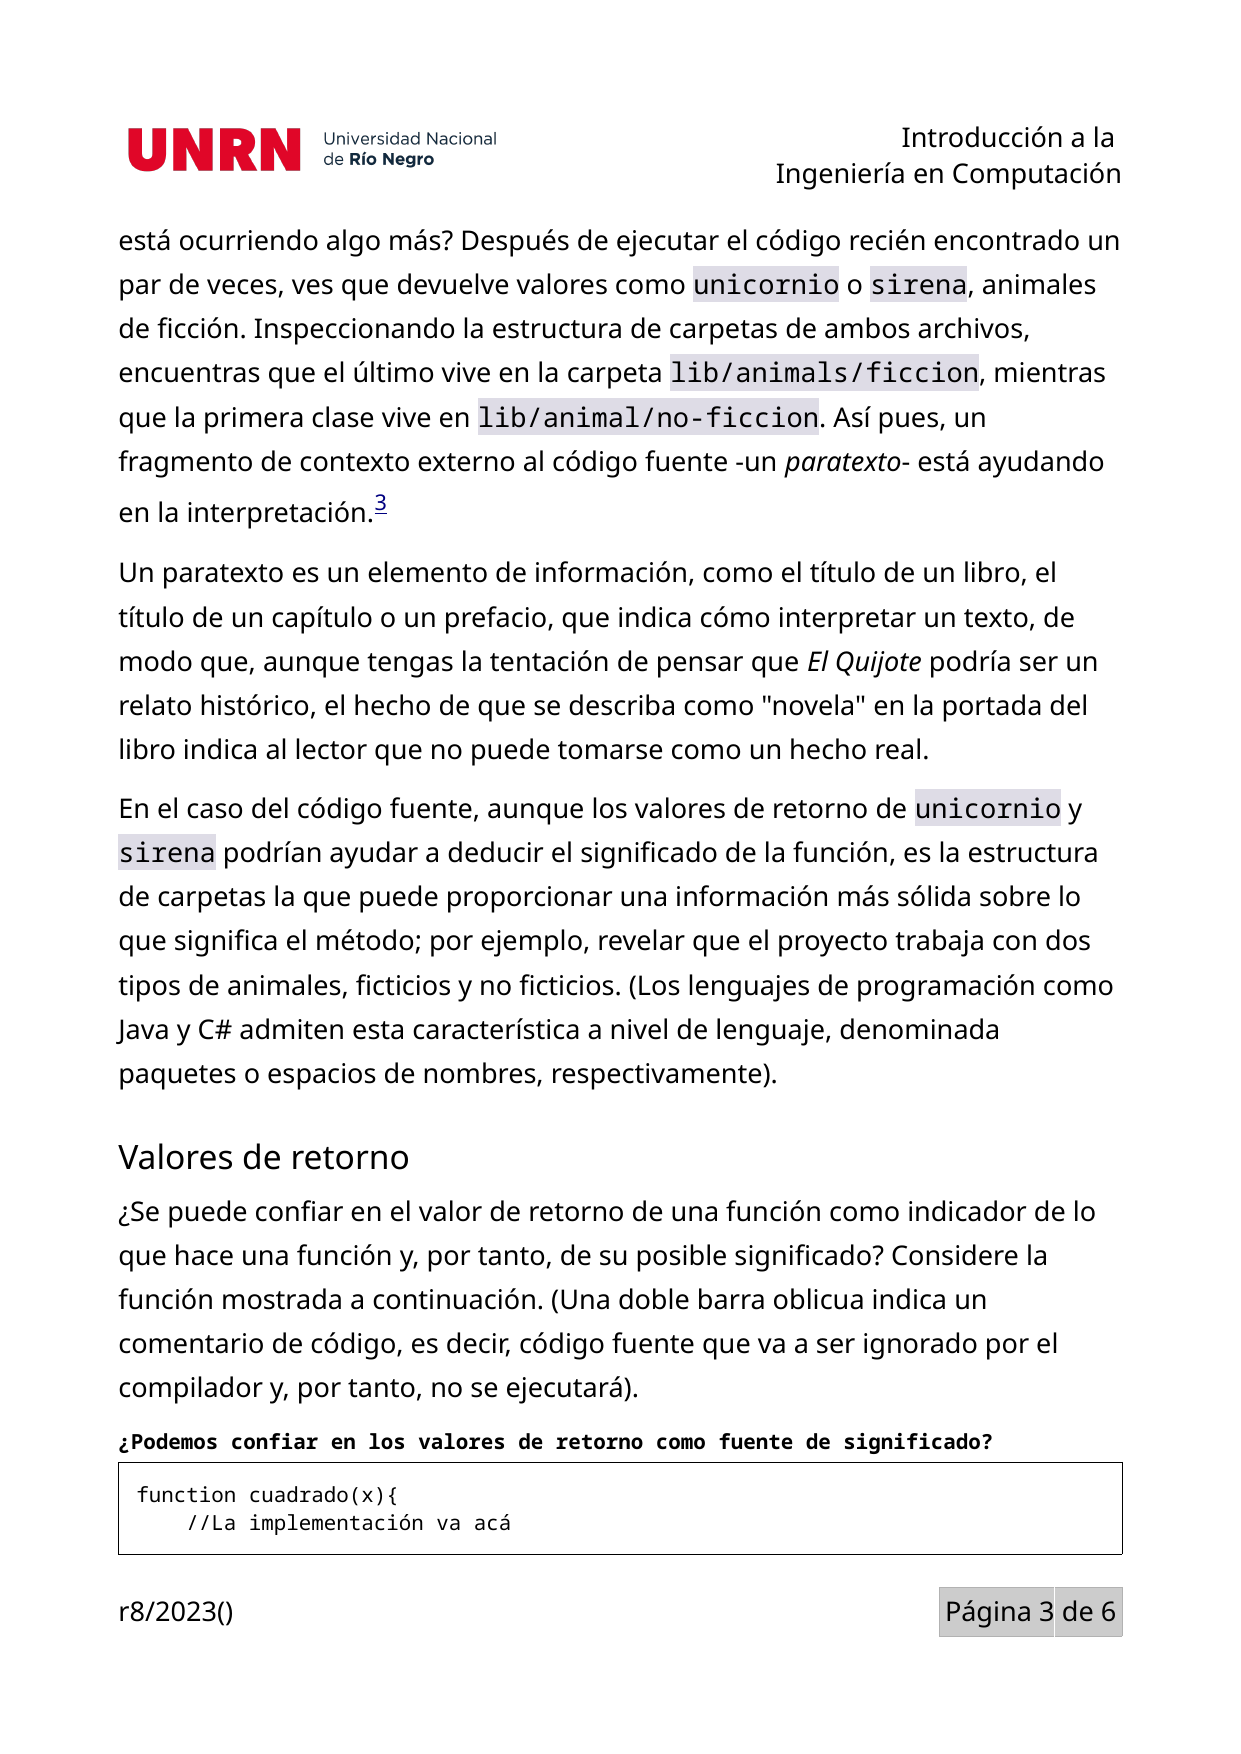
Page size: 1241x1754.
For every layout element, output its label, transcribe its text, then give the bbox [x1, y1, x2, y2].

text está ocurriendo algo más? Después de ejecutar el código recién encontrado un par de veces, ves que devuelve valores como unicornio o sirena, animales de ficción. Inspeccionando la estructura de carpetas de ambos archivos, encuentras que el último vive en la carpeta lib/animals/ficcion, mientras que la primera clase vive en lib/animal/no-ficcion. Así pues, un fragmento de contexto externo al código fuente -un paratexto- está ayudando en la interpretación.3 [118, 221, 1122, 531]
text ¿Podemos confiar en los valores de retorno como fuente de significado? [118, 1427, 1122, 1456]
text function cuadrado(x){ [119, 1463, 1122, 1490]
text //La implementación va acá [119, 1490, 1122, 1554]
text En el caso del código fuente, aunque los valores de retorno de unicornio y sirena podrían ayudar a deducir el significado de la función, es la estructura de carpetas la que puede proporcionar una información más sólida sobre lo que significa el método; por ejemplo, revelar que el proyecto trabaja con dos tipos de animales, ficticios y no ficticios. (Los lenguajes de programación como Java y C# admiten esta característica a nivel de lenguaje, denominada paquetes o espacios de nombres, respectivamente). [118, 789, 1122, 1091]
picture [118, 118, 505, 180]
subtitle Valores de retorno [118, 1134, 1122, 1179]
text ¿Se puede confiar en el valor de retorno de una función como indicador de lo que hace una función y, por tanto, de su posible significado? Considere la función mostrada a continuación. (Una doble barra oblicua indica un comentario de código, es decir, código fuente que va a ser ignorado por el compilador y, por tanto, no se ejecutará). [118, 1192, 1122, 1406]
text Un paratexto es un elemento de información, como el título de un libro, el título de un capítulo o un prefacio, que indica cómo interpretar un texto, de modo que, aunque tengas la tentación de pensar que El Quijote podría ser un relato histórico, el hecho de que se describa como "novela" en la portada del libro indica al lector que no puede tomarse como un hecho real. [118, 554, 1122, 767]
